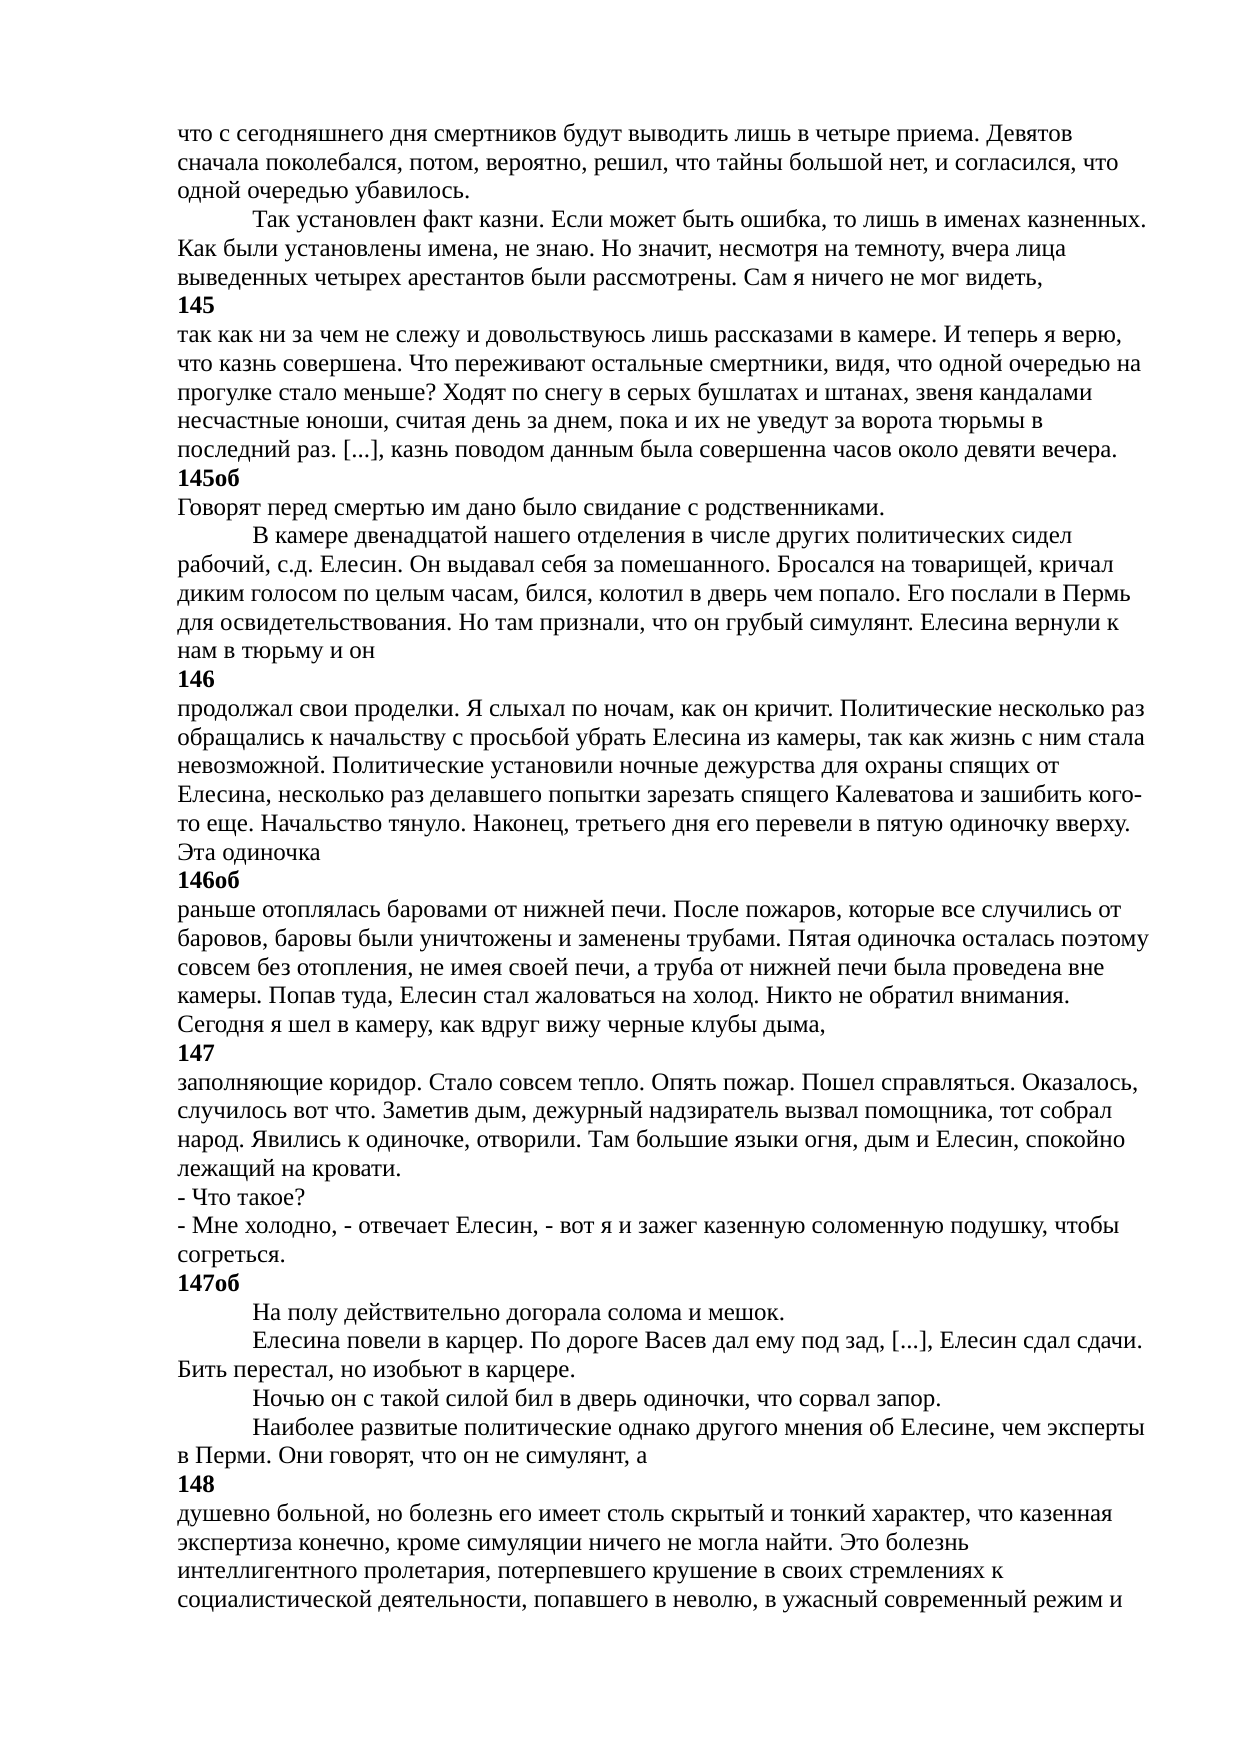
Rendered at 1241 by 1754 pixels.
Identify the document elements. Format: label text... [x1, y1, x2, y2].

text 147 [177, 1038, 1152, 1067]
text 145об [177, 463, 1152, 492]
text Так установлен факт казни. Если может быть ошибка, то лишь в именах казненных. Как были установлены имена, не знаю. Но значит, несмотря на темноту, вчера лица выведенных четырех арестантов были рассмотрены. Сам я ничего не мог видеть, [177, 204, 1152, 291]
text что с сегодняшнего дня смертников будут выводить лишь в четыре приема. Девятов сначала поколебался, потом, вероятно, решил, что тайны большой нет, и согласился, что одной очередью убавилось. [177, 118, 1152, 204]
text В камере двенадцатой нашего отделения в числе других политических сидел рабочий, с.д. Елесин. Он выдавал себя за помешанного. Бросался на товарищей, кричал диким голосом по целым часам, бился, колотил в дверь чем попало. Его послали в Пермь для освидетельствования. Но там признали, что он грубый симулянт. Елесина вернули к нам в тюрьму и он [177, 521, 1152, 664]
text душевно больной, но болезнь его имеет столь скрытый и тонкий характер, что казенная экспертиза конечно, кроме симуляции ничего не могла найти. Это болезнь интеллигентного пролетария, потерпевшего крушение в своих стремлениях к социалистической деятельности, попавшего в неволю, в ужасный современный режим и [177, 1498, 1152, 1613]
text - Мне холодно, - отвечает Елесин, - вот я и зажег казенную соломенную подушку, чтобы согреться. [177, 1211, 1152, 1268]
text 145 [177, 291, 1152, 319]
text 147об [177, 1268, 1152, 1297]
text 146об [177, 866, 1152, 894]
text 146 [177, 664, 1152, 693]
text Наиболее развитые политические однако другого мнения об Елесине, чем эксперты в Перми. Они говорят, что он не симулянт, а [177, 1412, 1152, 1469]
text продолжал свои проделки. Я слыхал по ночам, как он кричит. Политические несколько раз обращались к начальству с просьбой убрать Елесина из камеры, так как жизнь с ним стала невозможной. Политические установили ночные дежурства для охраны спящих от Елесина, несколько раз делавшего попытки зарезать спящего Калеватова и зашибить кого-то еще. Начальство тянуло. Наконец, третьего дня его перевели в пятую одиночку вверху. Эта одиночка [177, 693, 1152, 866]
text Ночью он с такой силой бил в дверь одиночки, что сорвал запор. [177, 1383, 1152, 1412]
text 148 [177, 1469, 1152, 1498]
text Елесина повели в карцер. По дороге Васев дал ему под зад, [...], Елесин сдал сдачи. Бить перестал, но изобьют в карцере. [177, 1326, 1152, 1383]
text На полу действительно догорала солома и мешок. [177, 1297, 1152, 1326]
text раньше отоплялась баровами от нижней печи. После пожаров, которые все случились от баровов, баровы были уничтожены и заменены трубами. Пятая одиночка осталась поэтому совсем без отопления, не имея своей печи, а труба от нижней печи была проведена вне камеры. Попав туда, Елесин стал жаловаться на холод. Никто не обратил внимания. Сегодня я шел в камеру, как вдруг вижу черные клубы дыма, [177, 894, 1152, 1038]
text - Что такое? [177, 1182, 1152, 1211]
text так как ни за чем не слежу и довольствуюсь лишь рассказами в камере. И теперь я верю, что казнь совершена. Что переживают остальные смертники, видя, что одной очередью на прогулке стало меньше? Ходят по снегу в серых бушлатах и штанах, звеня кандалами несчастные юноши, считая день за днем, пока и их не уведут за ворота тюрьмы в последний раз. [...], казнь поводом данным была совершенна часов около девяти вечера. [177, 319, 1152, 463]
text заполняющие коридор. Стало совсем тепло. Опять пожар. Пошел справляться. Оказалось, случилось вот что. Заметив дым, дежурный надзиратель вызвал помощника, тот собрал народ. Явились к одиночке, отворили. Там большие языки огня, дым и Елесин, спокойно лежащий на кровати. [177, 1067, 1152, 1182]
text Говорят перед смертью им дано было свидание с родственниками. [177, 492, 1152, 521]
